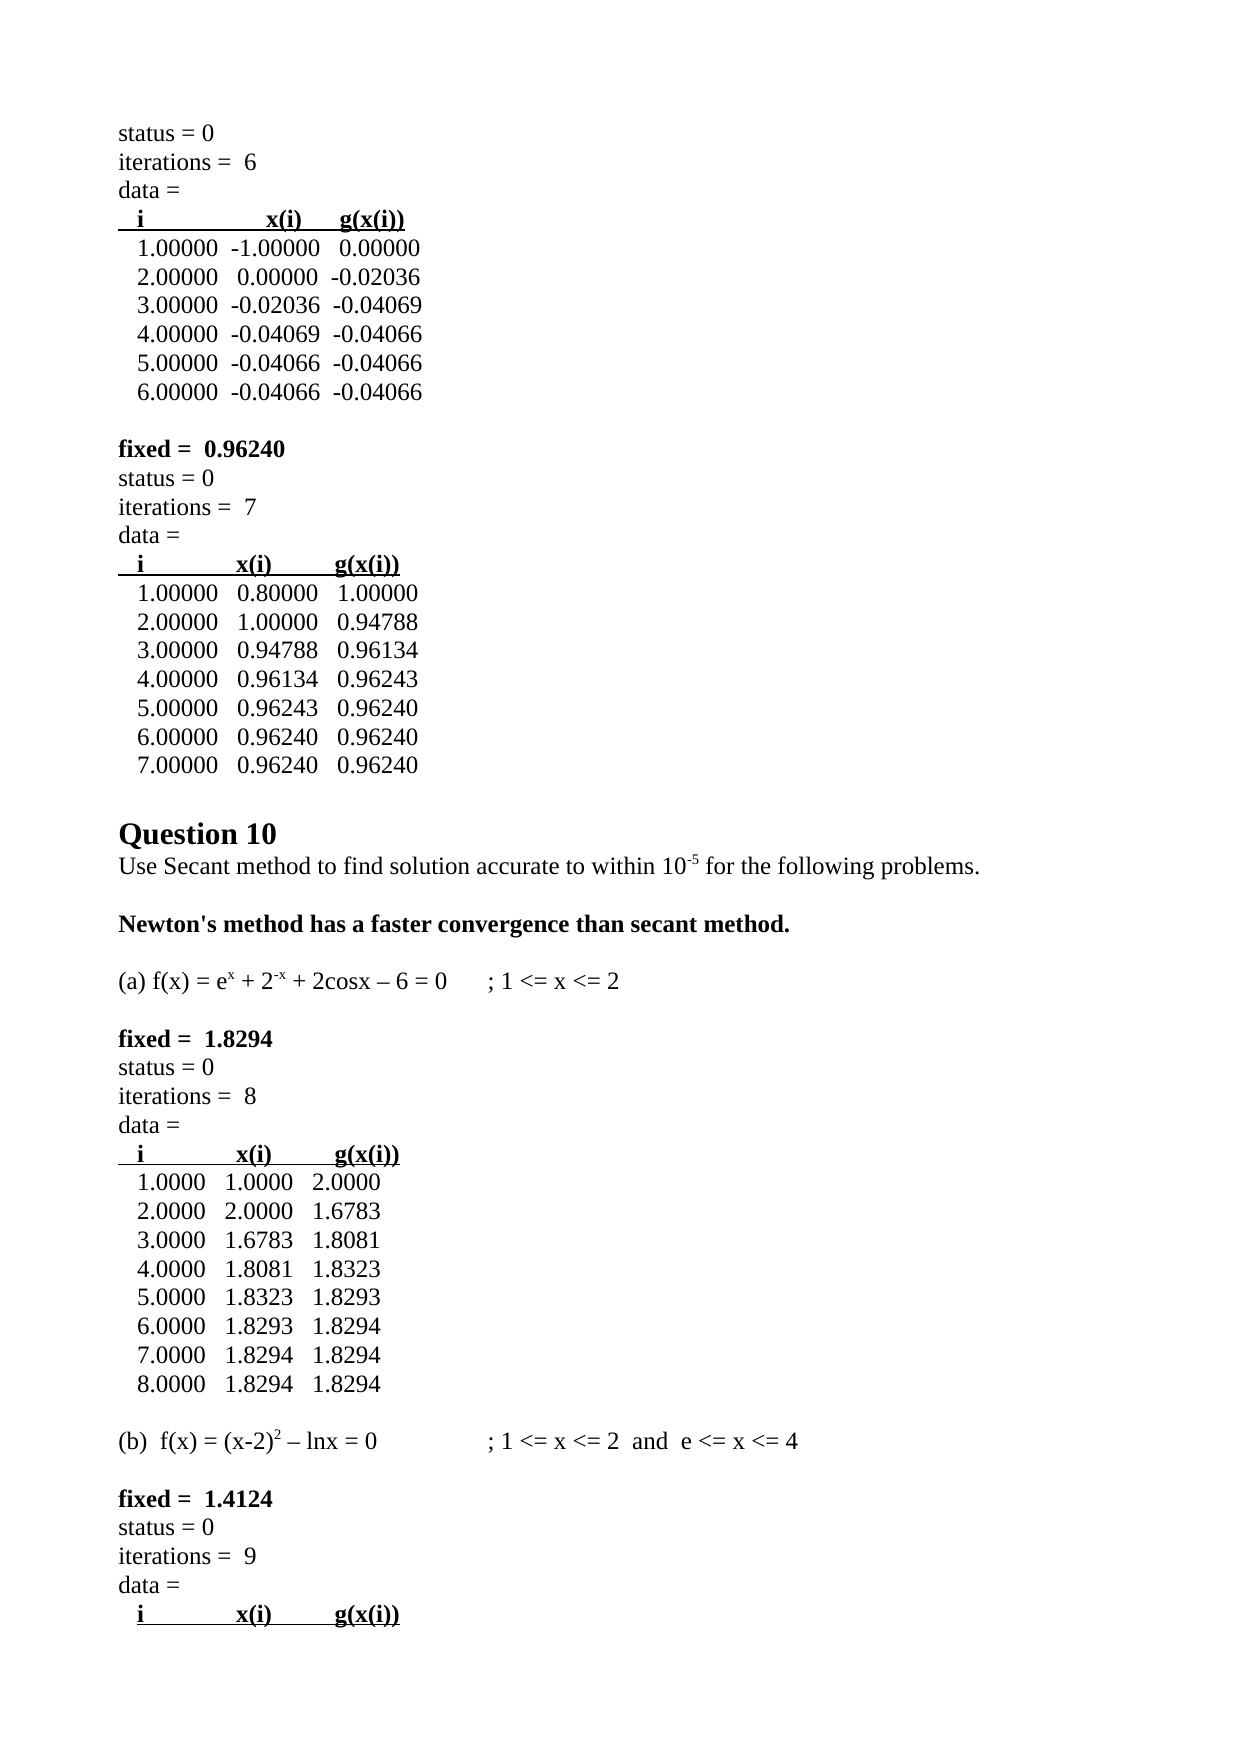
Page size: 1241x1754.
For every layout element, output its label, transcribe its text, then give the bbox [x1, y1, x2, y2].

text 7.00000 0.96240 0.96240 [118, 751, 1122, 779]
text (b) f(x) = (x-2)2 – lnx = 0 ; 1 <= x <= 2 and e <= x <= 4 [118, 1426, 1122, 1455]
text 3.0000 1.6783 1.8081 [118, 1225, 1122, 1254]
text 2.0000 2.0000 1.6783 [118, 1196, 1122, 1225]
text 4.00000 0.96134 0.96243 [118, 664, 1122, 693]
text 8.0000 1.8294 1.8294 [118, 1369, 1122, 1397]
text status = 0 [118, 1052, 1122, 1081]
text 3.00000 -0.02036 -0.04069 [118, 291, 1122, 319]
text iterations = 9 [118, 1541, 1122, 1570]
text i x(i) g(x(i)) [118, 549, 1122, 578]
text data = [118, 521, 1122, 549]
text status = 0 [118, 463, 1122, 492]
text (a) f(x) = ex + 2-x + 2cosx – 6 = 0 ; 1 <= x <= 2 [118, 966, 1122, 995]
text 2.00000 0.00000 -0.02036 [118, 262, 1122, 291]
text 6.00000 0.96240 0.96240 [118, 722, 1122, 751]
text Use Secant method to find solution accurate to within 10-5 for the following problems. [118, 851, 1122, 880]
text status = 0 [118, 1512, 1122, 1541]
text 7.0000 1.8294 1.8294 [118, 1340, 1122, 1369]
text iterations = 7 [118, 492, 1122, 521]
text 1.00000 -1.00000 0.00000 [118, 233, 1122, 262]
text 6.0000 1.8293 1.8294 [118, 1311, 1122, 1340]
text 4.0000 1.8081 1.8323 [118, 1254, 1122, 1282]
text 5.0000 1.8323 1.8293 [118, 1282, 1122, 1311]
text 2.00000 1.00000 0.94788 [118, 607, 1122, 636]
text data = [118, 176, 1122, 204]
text 4.00000 -0.04069 -0.04066 [118, 319, 1122, 348]
text i x(i) g(x(i)) [118, 204, 1122, 233]
text iterations = 6 [118, 147, 1122, 176]
text 3.00000 0.94788 0.96134 [118, 636, 1122, 664]
text fixed = 0.96240 [118, 434, 1122, 463]
text 5.00000 -0.04066 -0.04066 [118, 348, 1122, 377]
text Question 10 [118, 815, 1122, 851]
text i x(i) g(x(i)) [118, 1139, 1122, 1167]
text fixed = 1.4124 [118, 1484, 1122, 1512]
text 1.00000 0.80000 1.00000 [118, 578, 1122, 607]
text i x(i) g(x(i)) [118, 1599, 1122, 1627]
text fixed = 1.8294 [118, 1024, 1122, 1052]
text 1.0000 1.0000 2.0000 [118, 1167, 1122, 1196]
text data = [118, 1110, 1122, 1139]
text status = 0 [118, 118, 1122, 147]
text 6.00000 -0.04066 -0.04066 [118, 377, 1122, 406]
text data = [118, 1570, 1122, 1599]
text Newton's method has a faster convergence than secant method. [118, 909, 1122, 937]
text iterations = 8 [118, 1081, 1122, 1110]
text 5.00000 0.96243 0.96240 [118, 693, 1122, 722]
